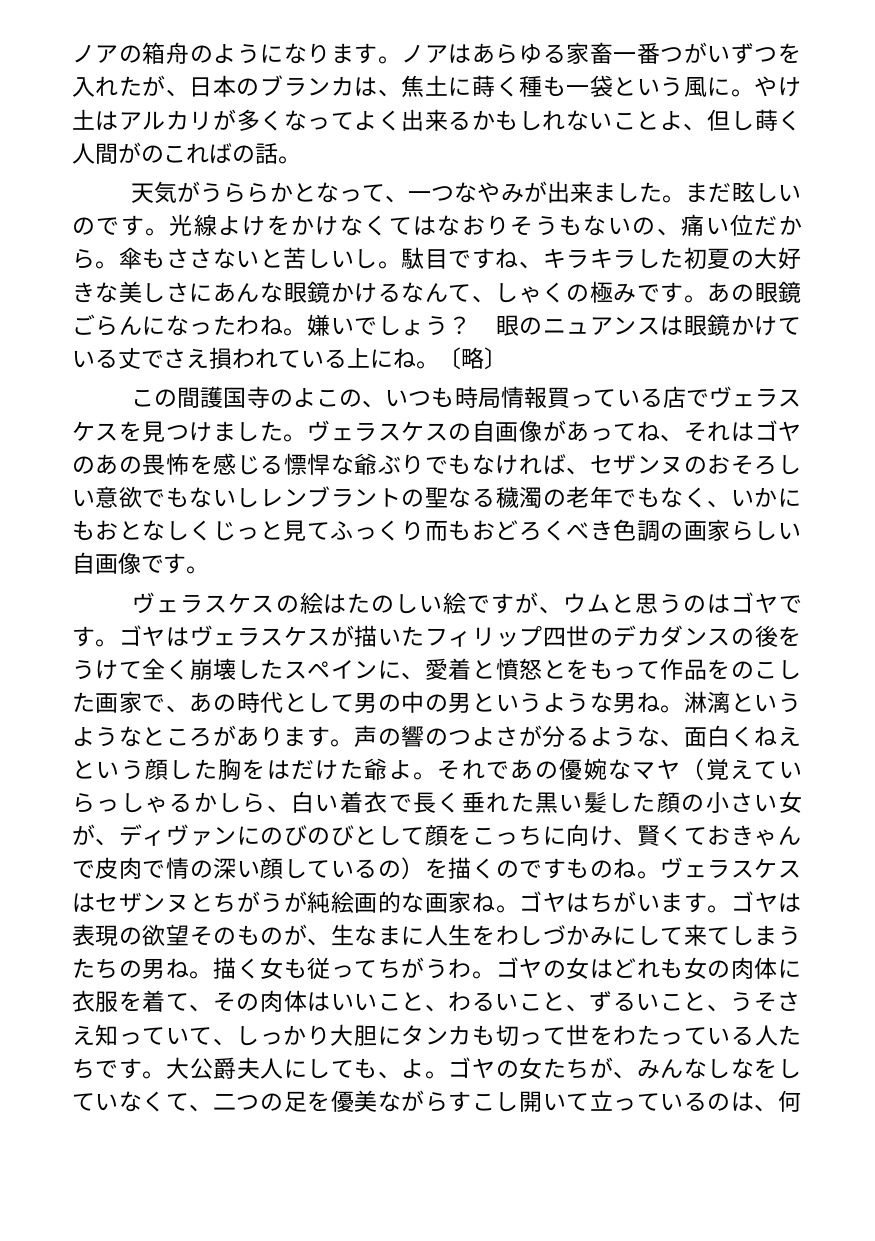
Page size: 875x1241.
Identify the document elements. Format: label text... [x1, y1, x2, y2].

text この間護国寺のよこの、いつも時局情報買っている店でヴェラスケスを見つけました。ヴェラスケスの自画像があってね、それはゴヤのあの畏怖を感じる慓悍な爺ぶりでもなければ、セザンヌのおそろしい意欲でもないしレンブラントの聖なる穢濁の老年でもなく、いかにもおとなしくじっと見てふっくり而もおどろくべき色調の画家らしい自画像です。 [72, 380, 802, 579]
text 天気がうららかとなって、一つなやみが出来ました。まだ眩しいのです。光線よけをかけなくてはなおりそうもないの、痛い位だから。傘もささないと苦しいし。駄目ですね、キラキラした初夏の大好きな美しさにあんな眼鏡かけるなんて、しゃくの極みです。あの眼鏡ごらんになったわね。嫌いでしょう？ 眼のニュアンスは眼鏡かけている丈でさえ損われている上にね。〔略〕 [72, 175, 802, 374]
text ノアの箱舟のようになります。ノアはあらゆる家畜一番つがいずつを入れたが、日本のブランカは、焦土に蒔く種も一袋という風に。やけ土はアルカリが多くなってよく出来るかもしれないことよ、但し蒔く人間がのこればの話。 [72, 36, 802, 169]
text ヴェラスケスの絵はたのしい絵ですが、ウムと思うのはゴヤです。ゴヤはヴェラスケスが描いたフィリップ四世のデカダンスの後をうけて全く崩壊したスペインに、愛着と憤怒とをもって作品をのこした画家で、あの時代として男の中の男というような男ね。淋漓というようなところがあります。声の響のつよさが分るような、面白くねえという顔した胸をはだけた爺よ。それであの優婉なマヤ（覚えていらっしゃるかしら、白い着衣で長く垂れた黒い髪した顔の小さい女が、ディヴァンにのびのびとして顔をこっちに向け、賢くておきゃんで皮肉で情の深い顔しているの）を描くのですものね。ヴェラスケスはセザンヌとちがうが純絵画的な画家ね。ゴヤはちがいます。ゴヤは表現の欲望そのものが、生なまに人生をわしづかみにして来てしまうたちの男ね。描く女も従ってちがうわ。ゴヤの女はどれも女の肉体に衣服を着て、その肉体はいいこと、わるいこと、ずるいこと、うそさえ知っていて、しっかり大胆にタンカも切って世をわたっている人たちです。大公爵夫人にしても、よ。ゴヤの女たちが、みんなしなをしていなくて、二つの足を優美ながらすこし開いて立っているのは、何 [72, 586, 802, 1117]
